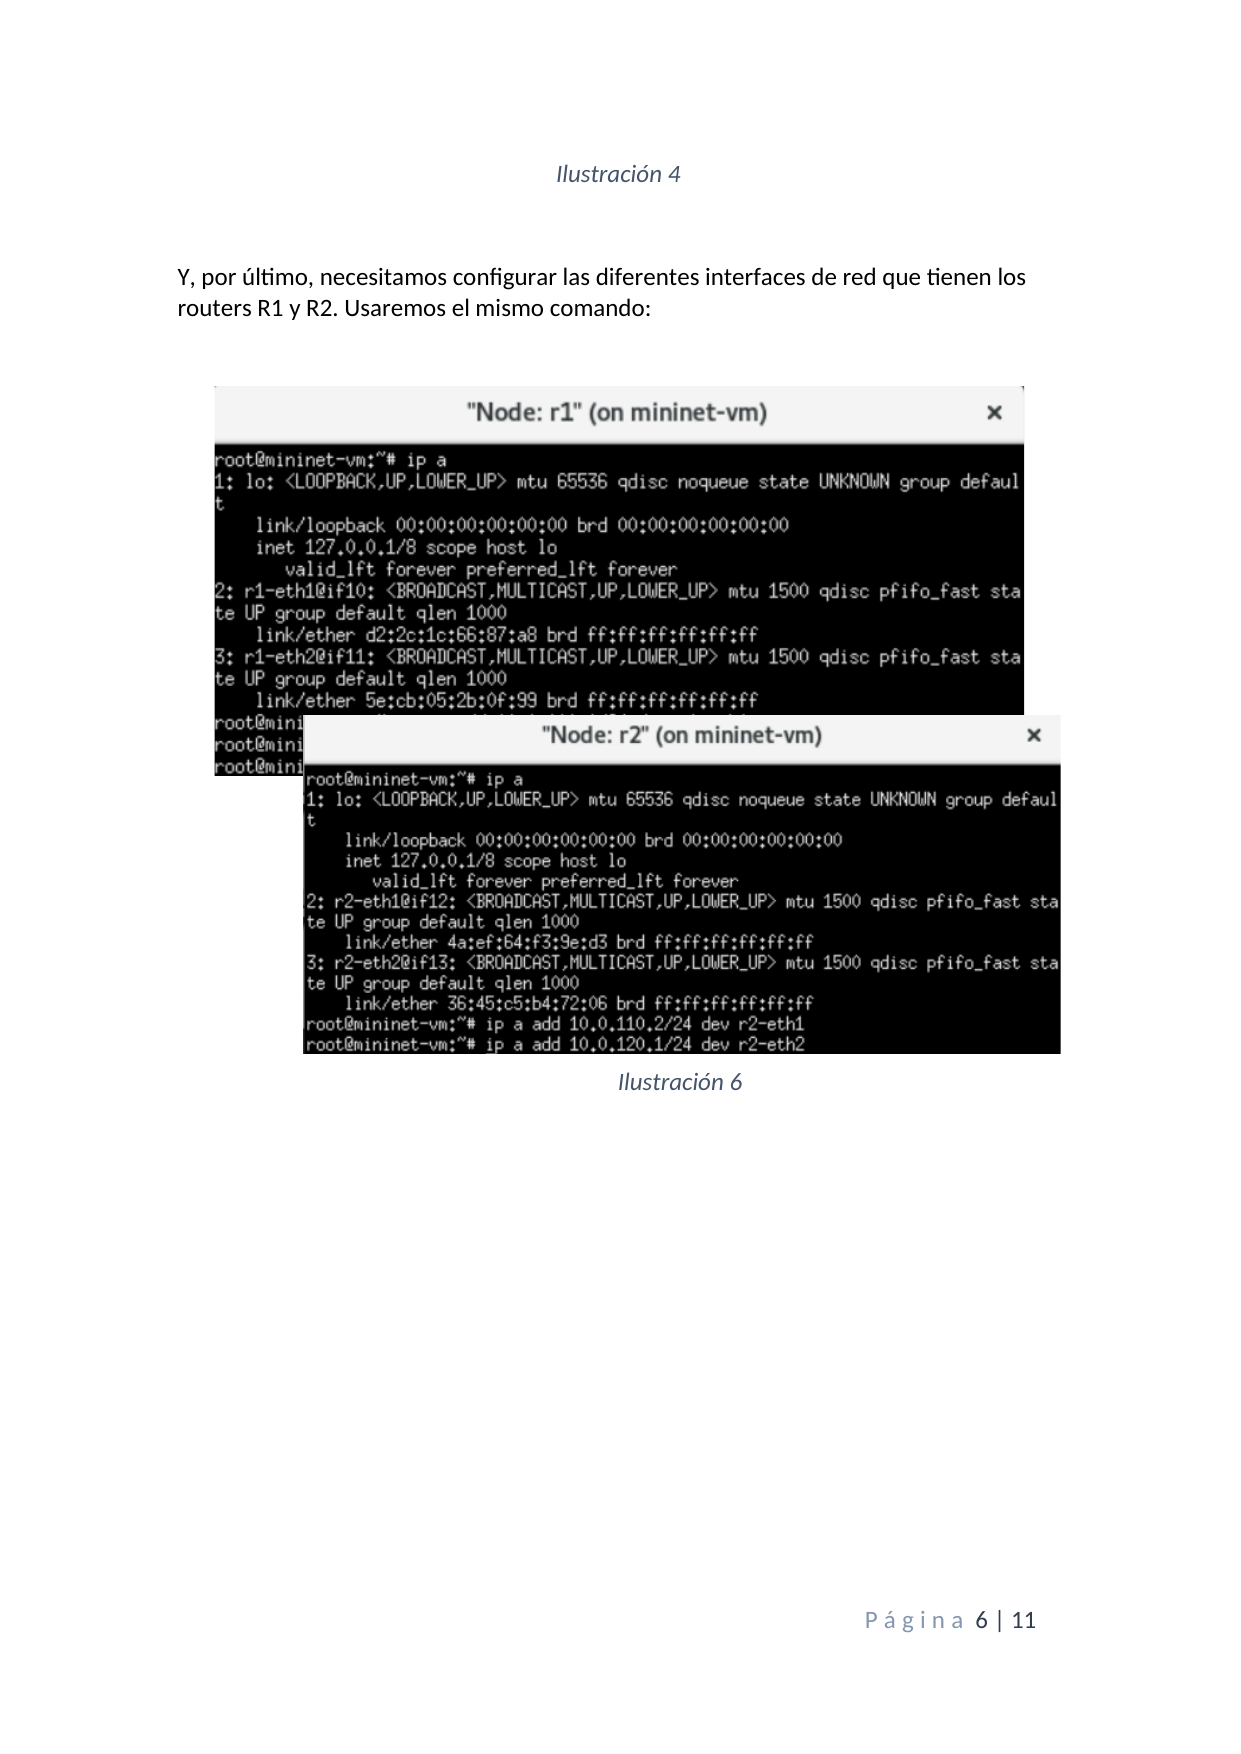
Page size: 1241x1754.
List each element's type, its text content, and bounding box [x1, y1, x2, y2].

text Y, por último, necesitamos configurar las diferentes interfaces de red que tienen los routers R1 y R2. Usaremos el mismo comando: [177, 261, 1063, 322]
text Ilustración 4 [242, 158, 996, 188]
text Ilustración 5 [231, 797, 303, 828]
text Ilustración 6 [301, 1066, 1062, 1096]
